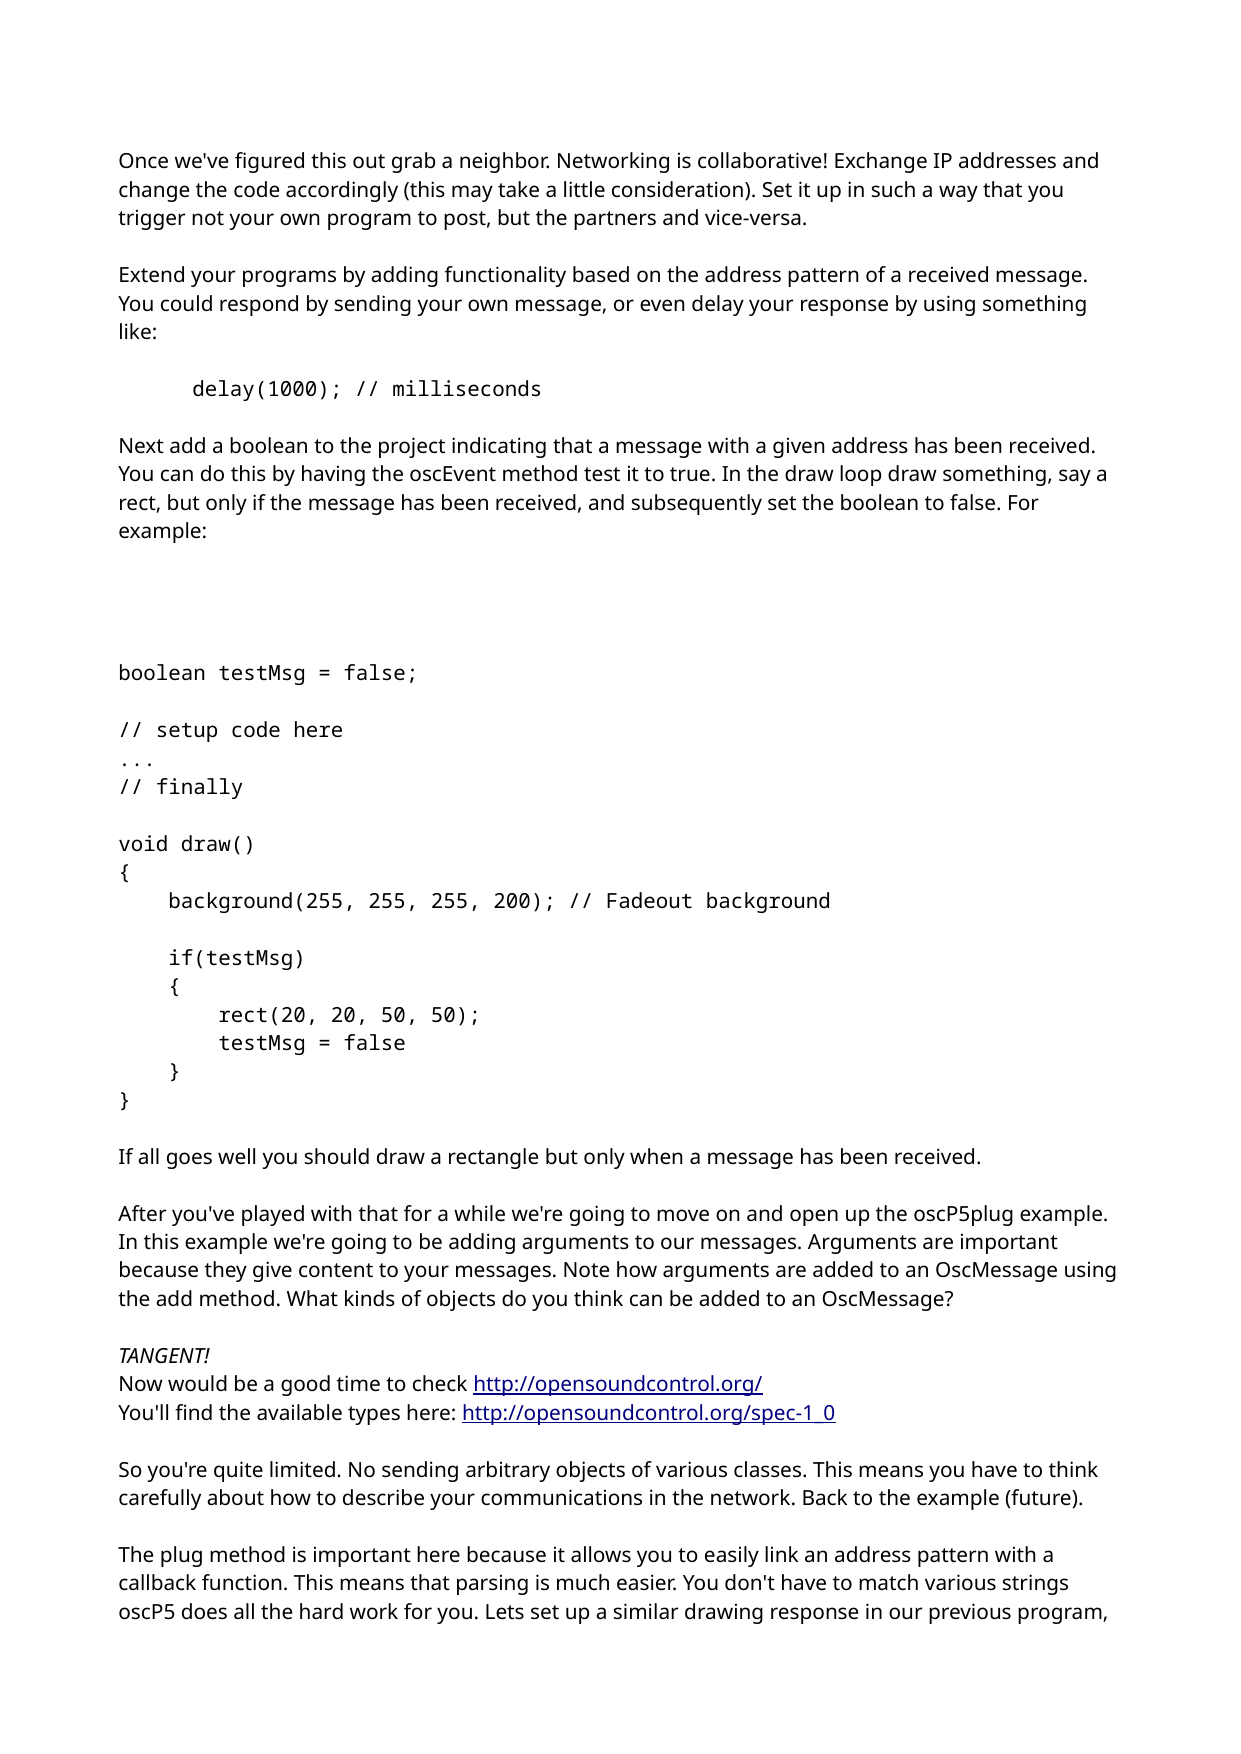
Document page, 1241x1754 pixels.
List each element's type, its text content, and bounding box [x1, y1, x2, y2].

text TANGENT! [118, 1341, 1122, 1369]
text You'll find the available types here: http://opensoundcontrol.org/spec-1_0 [118, 1398, 1122, 1426]
text background(255, 255, 255, 200); // Fadeout background [118, 886, 1122, 914]
text } [118, 1085, 1122, 1113]
text Extend your programs by adding functionality based on the address pattern of a received message. You could respond by sending your own message, or even delay your response by using something like: [118, 260, 1122, 346]
text // setup code here [118, 715, 1122, 744]
text // finally [118, 772, 1122, 801]
text rect(20, 20, 50, 50); [118, 1000, 1122, 1028]
text So you're quite limited. No sending arbitrary objects of various classes. This means you have to think carefully about how to describe your communications in the network. Back to the example (future). [118, 1455, 1122, 1512]
text If all goes well you should draw a rectangle but only when a message has been received. [118, 1142, 1122, 1170]
text boolean testMsg = false; [118, 658, 1122, 687]
text Now would be a good time to check http://opensoundcontrol.org/ [118, 1369, 1122, 1398]
text ... [118, 744, 1122, 772]
text testMsg = false [118, 1028, 1122, 1057]
text void draw() { [118, 829, 1122, 886]
text delay(1000); // milliseconds [118, 374, 1122, 402]
text } [118, 1057, 1122, 1085]
text Next add a boolean to the project indicating that a message with a given address has been received. You can do this by having the oscEvent method test it to true. In the draw loop draw something, say a rect, but only if the message has been received, and subsequently set the boolean to false. For example: [118, 431, 1122, 545]
text After you've played with that for a while we're going to move on and open up the oscP5plug example. In this example we're going to be adding arguments to our messages. Arguments are important because they give content to your messages. Note how arguments are added to an OscMessage using the add method. What kinds of objects do you think can be added to an OscMessage? [118, 1199, 1122, 1312]
text Once we've figured this out grab a neighbor. Networking is collaborative! Exchange IP addresses and change the code accordingly (this may take a little consideration). Set it up in such a way that you trigger not your own program to post, but the partners and vice-versa. [118, 147, 1122, 232]
text The plug method is important here because it allows you to easily link an address pattern with a callback function. This means that parsing is much easier. You don't have to match various strings oscP5 does all the hard work for you. Lets set up a similar drawing response in our previous program, [118, 1540, 1122, 1625]
text { [118, 971, 1122, 1000]
text if(testMsg) [118, 943, 1122, 971]
